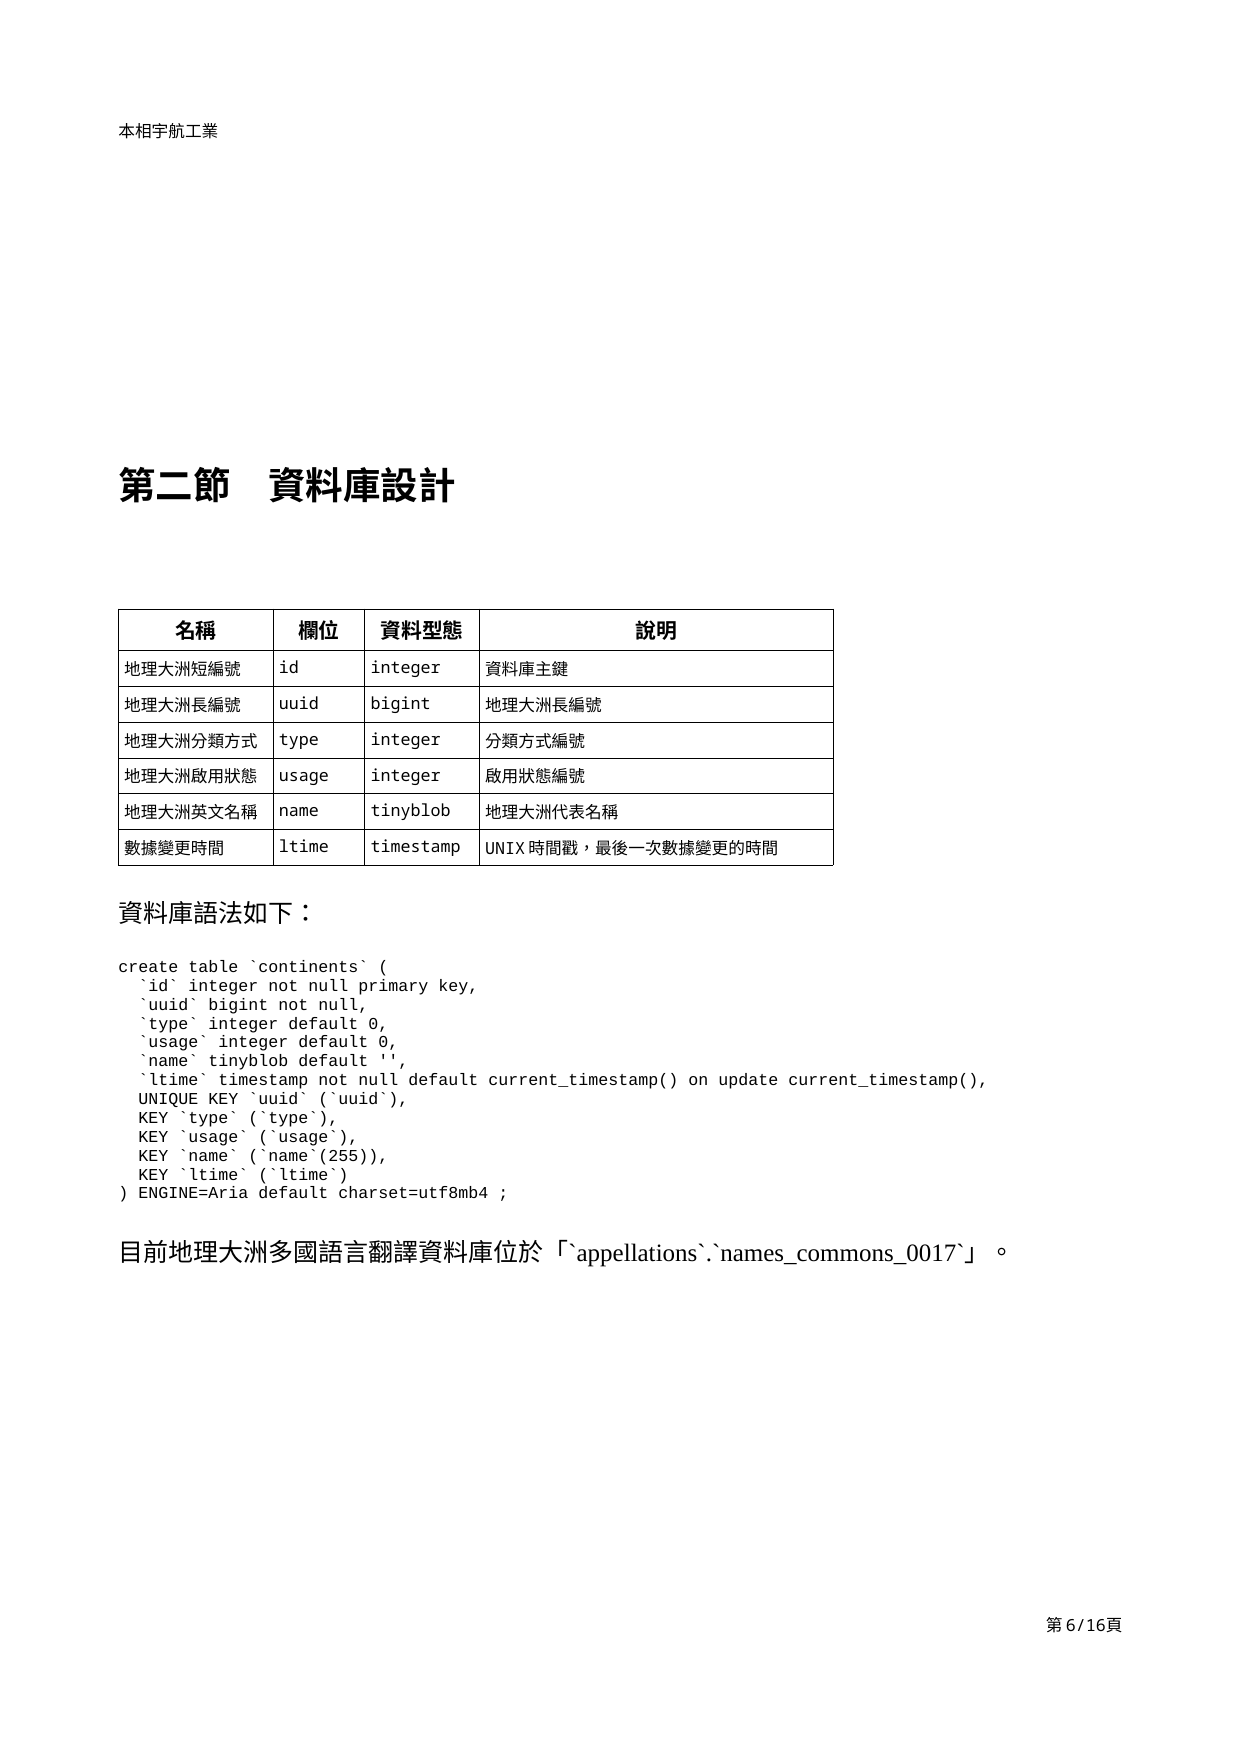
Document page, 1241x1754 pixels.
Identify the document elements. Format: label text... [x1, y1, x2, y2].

table_cell ltime [274, 830, 364, 865]
table_header 資料型態 [365, 610, 479, 650]
table_cell 啟用狀態編號 [480, 759, 833, 793]
text ) ENGINE=Aria default charset=utf8mb4 ; [118, 1185, 1122, 1204]
table_cell 地理大洲長編號 [119, 687, 273, 722]
table_cell 分類方式編號 [480, 723, 833, 757]
subtitle 第二節 資料庫設計 [118, 456, 1122, 510]
table_cell uuid [274, 687, 364, 722]
text `usage` integer default 0, [118, 1034, 1122, 1053]
table_cell 地理大洲分類方式 [119, 723, 273, 757]
text `name` tinyblob default '', [118, 1053, 1122, 1072]
text 資料庫語法如下： [118, 894, 1122, 930]
table_cell integer [365, 651, 479, 686]
table_cell id [274, 651, 364, 686]
table_cell timestamp [365, 830, 479, 865]
text KEY `ltime` (`ltime`) [118, 1166, 1122, 1185]
table_cell bigint [365, 687, 479, 722]
text KEY `type` (`type`), [118, 1109, 1122, 1128]
text create table `continents` ( [118, 959, 1122, 977]
table_cell integer [365, 759, 479, 793]
table_cell 地理大洲啟用狀態 [119, 759, 273, 793]
table_cell 數據變更時間 [119, 830, 273, 865]
text KEY `usage` (`usage`), [118, 1128, 1122, 1147]
text `uuid` bigint not null, [118, 996, 1122, 1015]
table_cell tinyblob [365, 794, 479, 829]
text `type` integer default 0, [118, 1015, 1122, 1034]
text `ltime` timestamp not null default current_timestamp() on update current_timestamp(), [118, 1072, 1122, 1091]
text KEY `name` (`name`(255)), [118, 1147, 1122, 1166]
text `id` integer not null primary key, [118, 977, 1122, 996]
table_header 欄位 [274, 610, 364, 650]
text 目前地理大洲多國語言翻譯資料庫位於「`appellations`.`names_commons_0017`」。 [118, 1232, 1122, 1269]
table_cell 地理大洲英文名稱 [119, 794, 273, 829]
table_cell 地理大洲長編號 [480, 687, 833, 722]
table_cell 地理大洲代表名稱 [480, 794, 833, 829]
table_cell 資料庫主鍵 [480, 651, 833, 686]
table_header 說明 [480, 610, 833, 650]
table_cell usage [274, 759, 364, 793]
table_header 名稱 [119, 610, 273, 650]
table_cell 地理大洲短編號 [119, 651, 273, 686]
table_cell UNIX時間戳，最後一次數據變更的時間 [480, 830, 833, 865]
table_cell integer [365, 723, 479, 757]
text UNIQUE KEY `uuid` (`uuid`), [118, 1091, 1122, 1109]
table_cell name [274, 794, 364, 829]
table_cell type [274, 723, 364, 757]
